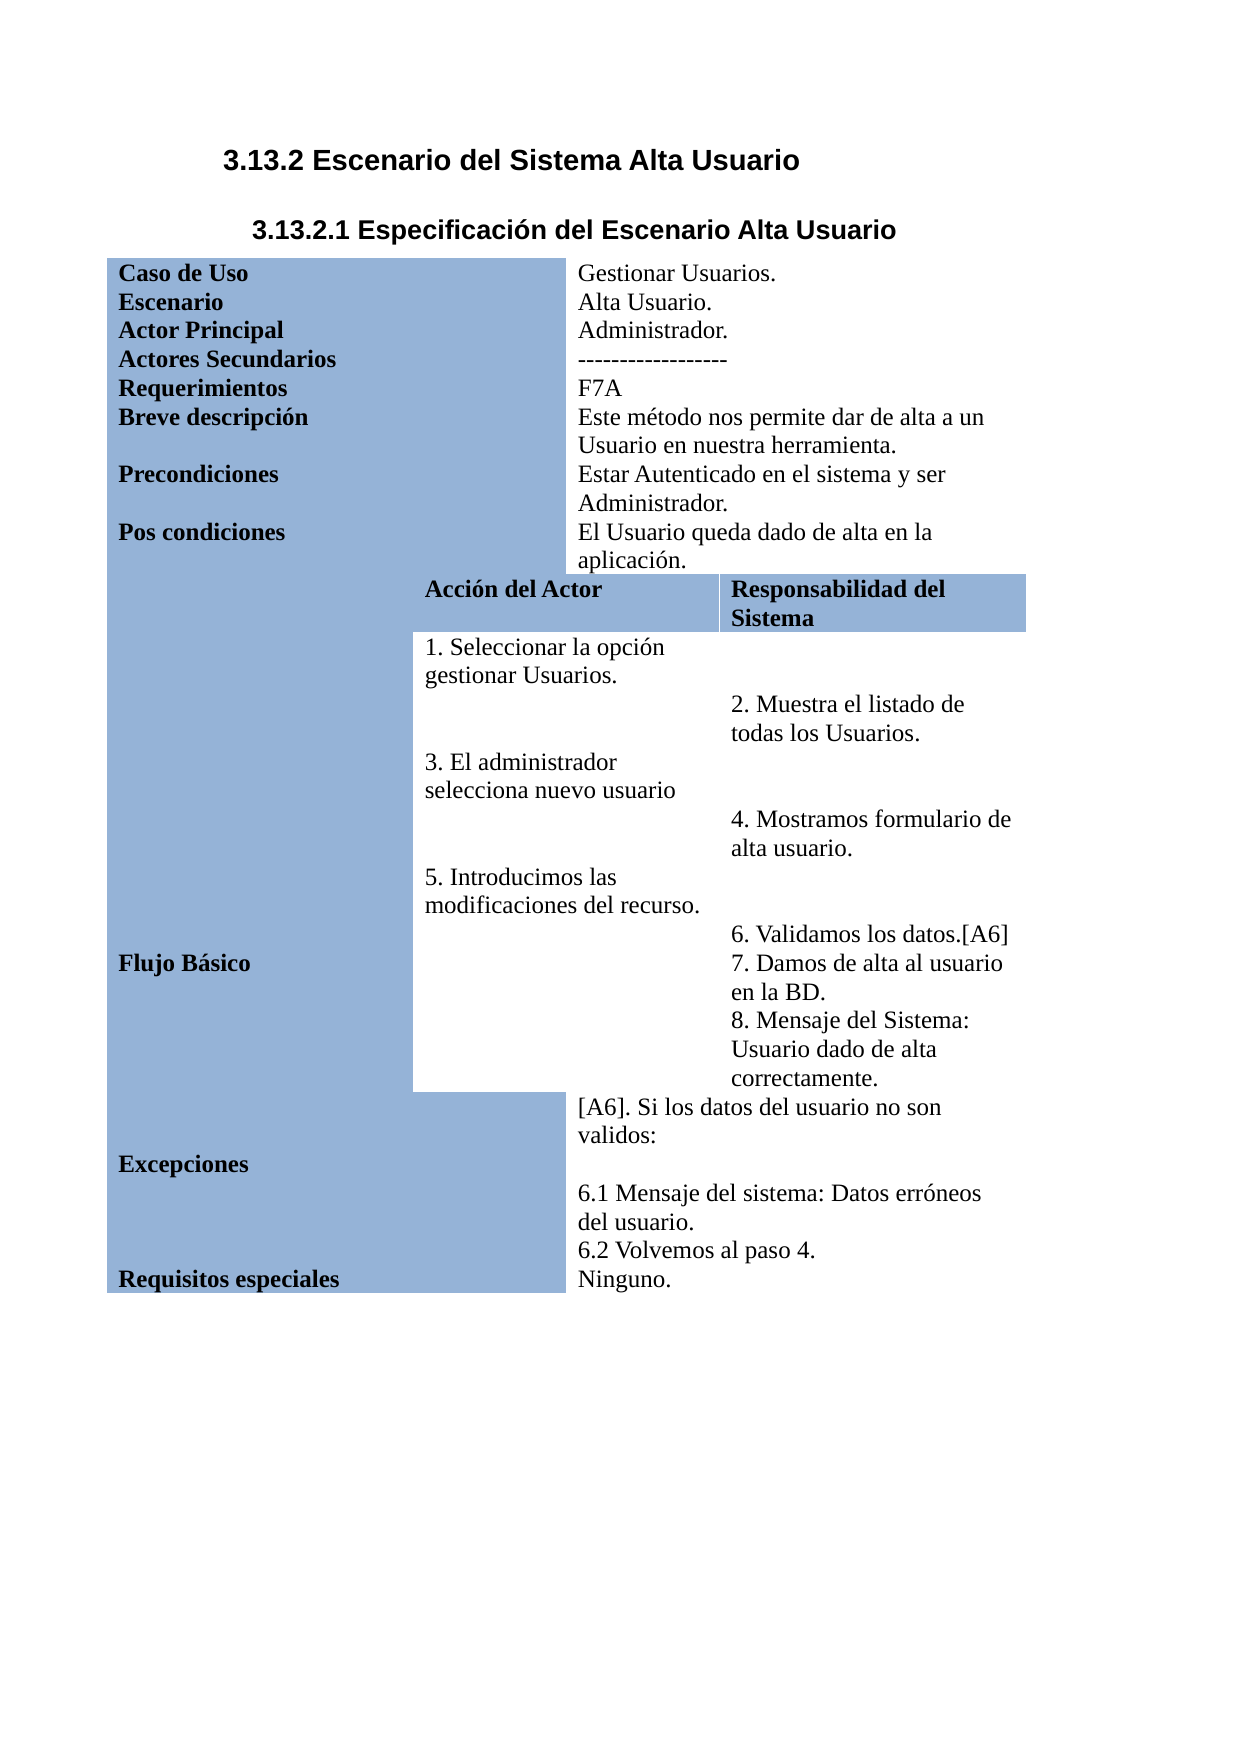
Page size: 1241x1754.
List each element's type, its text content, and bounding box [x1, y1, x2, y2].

table_cell Ninguno. [566, 1264, 1026, 1293]
table_cell [413, 689, 719, 747]
table_cell F7A [566, 373, 1026, 402]
table_cell Este método nos permite dar de alta a un Usuario en nuestra herramienta. [566, 402, 1026, 459]
table_cell Pos condiciones [107, 517, 566, 574]
table_header Caso de Uso [107, 258, 566, 287]
table_cell 7. Damos de alta al usuario en la BD. [720, 948, 1026, 1005]
table_cell ------------------ [566, 344, 1026, 373]
table_header Acción del Actor [413, 574, 719, 632]
table_cell Requerimientos [107, 373, 566, 402]
table_header Excepciones [107, 1092, 566, 1264]
table_cell Estar Autenticado en el sistema y ser Administrador. [566, 459, 1026, 517]
subtitle Escenario del Sistema Alta Usuario [215, 143, 1122, 177]
table_header Gestionar Usuarios. [566, 258, 1026, 287]
table_cell 5. Introducimos las modificaciones del recurso. [413, 862, 719, 919]
table_cell [413, 948, 719, 1005]
table_cell [720, 747, 1026, 804]
table_cell 8. Mensaje del Sistema: Usuario dado de alta correctamente. [720, 1005, 1026, 1092]
table_cell Alta Usuario. [566, 287, 1026, 315]
table_cell 1. Seleccionar la opción gestionar Usuarios. [413, 632, 719, 689]
table_cell Administrador. [566, 315, 1026, 344]
table_cell [413, 919, 719, 948]
table_cell [413, 804, 719, 862]
table_header Flujo Básico [107, 574, 413, 1092]
table_cell Requisitos especiales [107, 1264, 566, 1293]
table_cell Breve descripción [107, 402, 566, 459]
table_cell Escenario [107, 287, 566, 315]
table_cell Precondiciones [107, 459, 566, 517]
table_cell Actor Principal [107, 315, 566, 344]
table_header [A6]. Si los datos del usuario no son validos: 6.1 Mensaje del sistema: Datos erróneos del usuario. 6.2 Volvemos al paso 4. [566, 1092, 1026, 1264]
table_cell [413, 1005, 719, 1092]
table_cell El Usuario queda dado de alta en la aplicación. [566, 517, 1026, 574]
table_cell 6. Validamos los datos.[A6] [720, 919, 1026, 948]
table_header Responsabilidad del Sistema [720, 574, 1026, 632]
table_cell Actores Secundarios [107, 344, 566, 373]
table_cell 2. Muestra el listado de todas los Usuarios. [720, 689, 1026, 747]
list Especificación del Escenario Alta Usuario [244, 214, 1122, 245]
table_cell [720, 862, 1026, 919]
table_cell 3. El administrador selecciona nuevo usuario [413, 747, 719, 804]
table_cell 4. Mostramos formulario de alta usuario. [720, 804, 1026, 862]
table_cell [720, 632, 1026, 689]
